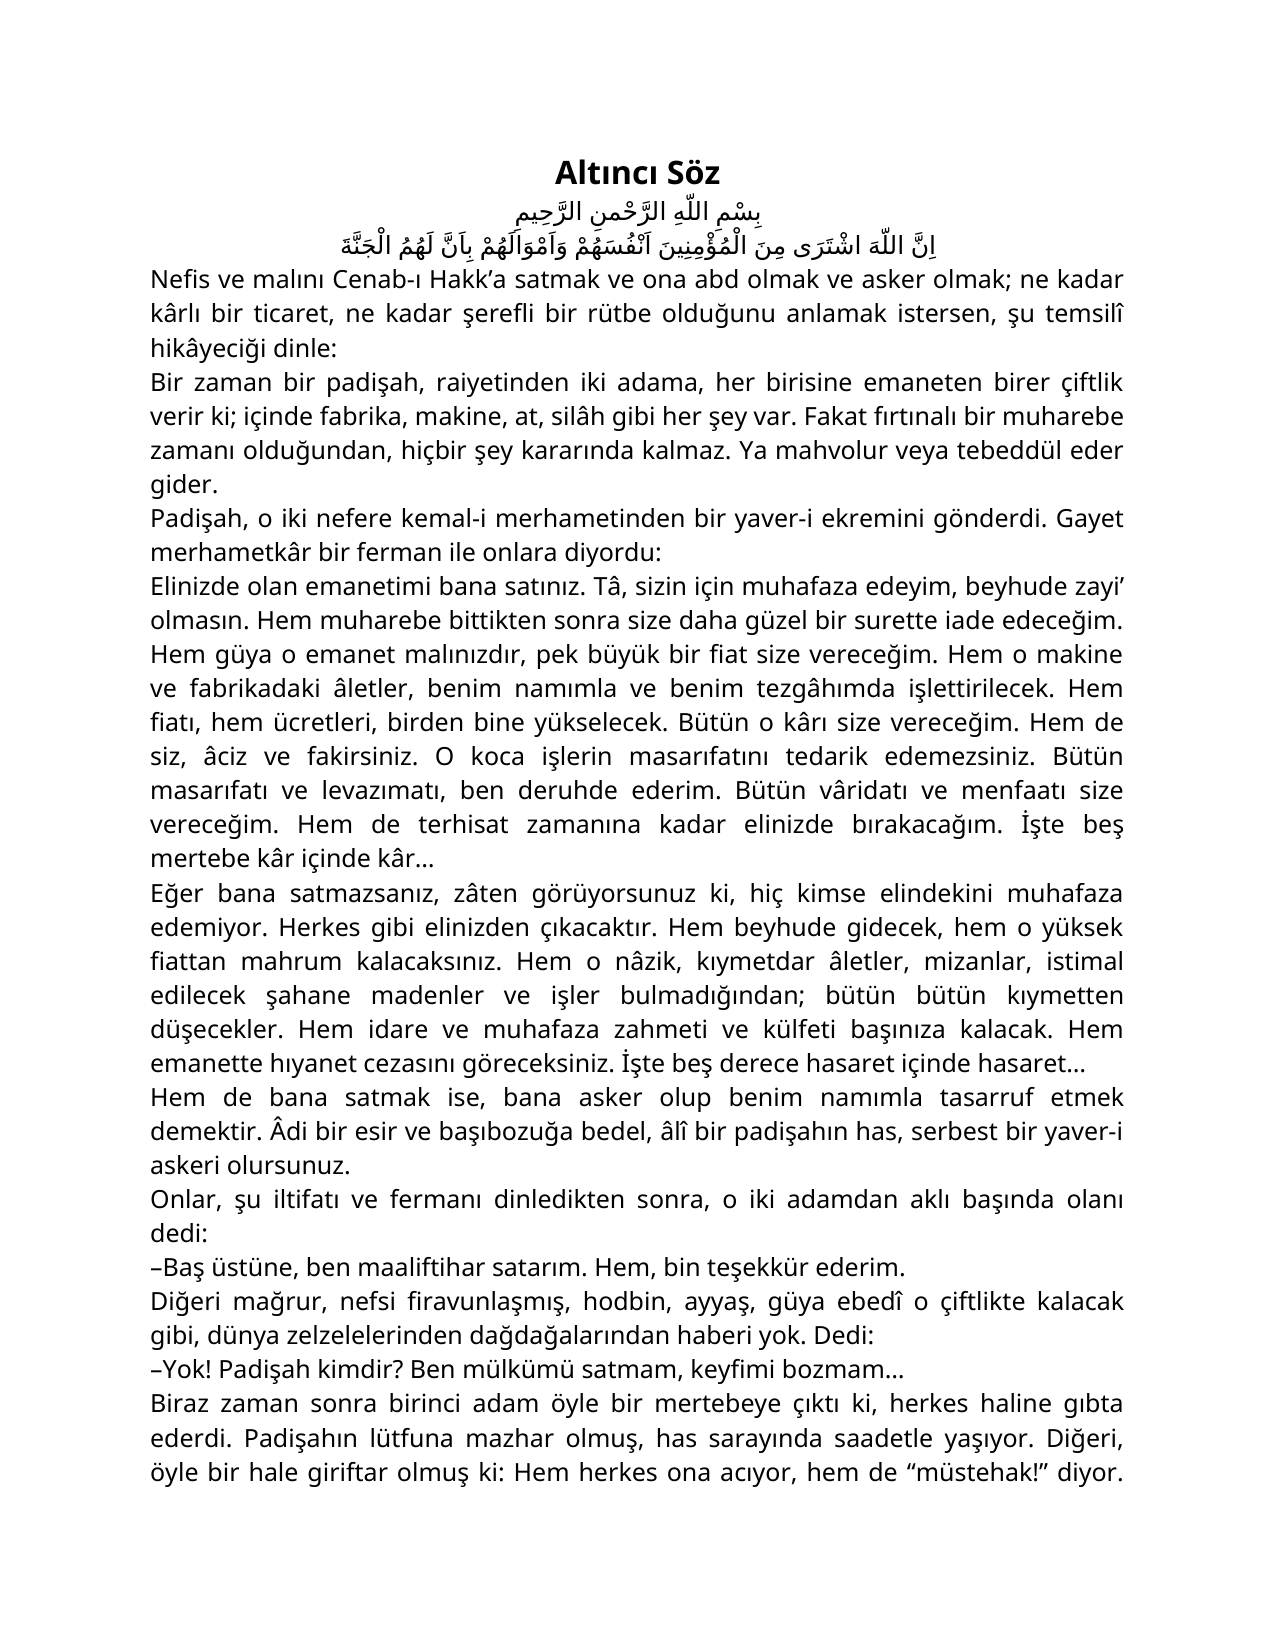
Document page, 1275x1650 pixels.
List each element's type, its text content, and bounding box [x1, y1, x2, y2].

text Elinizde olan emanetimi bana satınız. Tâ, sizin için muhafaza edeyim, beyhude zayi’ olmasın. Hem muharebe bittikten sonra size daha güzel bir surette iade edeceğim. Hem güya o emanet malınızdır, pek büyük bir fiat size vereceğim. Hem o makine ve fabrikadaki âletler, benim namımla ve benim tezgâhımda işlettirilecek. Hem fiatı, hem ücretleri, birden bine yükselecek. Bütün o kârı size vereceğim. Hem de siz, âciz ve fakirsiniz. O koca işlerin masarıfatını tedarik edemezsiniz. Bütün masarıfatı ve levazımatı, ben deruhde ederim. Bütün vâridatı ve menfaatı size vereceğim. Hem de terhisat zamanına kadar elinizde bırakacağım. İşte beş mertebe kâr içinde kâr… [150, 569, 1125, 875]
text –Yok! Padişah kimdir? Ben mülkümü satmam, keyfimi bozmam… [150, 1352, 1125, 1386]
subtitle Altıncı Söz [150, 150, 1125, 194]
text اِنَّ اللّهَ اشْتَرَى مِنَ الْمُؤْمِنِينَ اَنْفُسَهُمْ وَاَمْوَالَهُمْ بِاَنَّ لَهُمُ الْجَنَّةَ [150, 228, 1125, 262]
text بِسْمِ اللّهِ الرَّحْمنِ الرَّحِيمِ [150, 194, 1125, 228]
text Hem de bana satmak ise, bana asker olup benim namımla tasarruf etmek demektir. Âdi bir esir ve başıbozuğa bedel, âlî bir padişahın has, serbest bir yaver-i askeri olursunuz. [150, 1079, 1125, 1182]
text Onlar, şu iltifatı ve fermanı dinledikten sonra, o iki adamdan aklı başında olanı dedi: [150, 1182, 1125, 1250]
text Diğeri mağrur, nefsi firavunlaşmış, hodbin, ayyaş, güya ebedî o çiftlikte kalacak gibi, dünya zelzelelerinden dağdağalarından haberi yok. Dedi: [150, 1284, 1125, 1352]
text Nefis ve malını Cenab-ı Hakk’a satmak ve ona abd olmak ve asker olmak; ne kadar kârlı bir ticaret, ne kadar şerefli bir rütbe olduğunu anlamak istersen, şu temsilî hikâyeciği dinle: [150, 262, 1125, 364]
text Eğer bana satmazsanız, zâten görüyorsunuz ki, hiç kimse elindekini muhafaza edemiyor. Herkes gibi elinizden çıkacaktır. Hem beyhude gidecek, hem o yüksek fiattan mahrum kalacaksınız. Hem o nâzik, kıymetdar âletler, mizanlar, istimal edilecek şahane madenler ve işler bulmadığından; bütün bütün kıymetten düşecekler. Hem idare ve muhafaza zahmeti ve külfeti başınıza kalacak. Hem emanette hıyanet cezasını göreceksiniz. İşte beş derece hasaret içinde hasaret… [150, 875, 1125, 1079]
text Biraz zaman sonra birinci adam öyle bir mertebeye çıktı ki, herkes haline gıbta ederdi. Padişahın lütfuna mazhar olmuş, has sarayında saadetle yaşıyor. Diğeri, öyle bir hale giriftar olmuş ki: Hem herkes ona acıyor, hem de “müstehak!” diyor. [150, 1386, 1125, 1488]
text Padişah, o iki nefere kemal-i merhametinden bir yaver-i ekremini gönderdi. Gayet merhametkâr bir ferman ile onlara diyordu: [150, 501, 1125, 569]
text –Baş üstüne, ben maaliftihar satarım. Hem, bin teşekkür ederim. [150, 1250, 1125, 1284]
text Bir zaman bir padişah, raiyetinden iki adama, her birisine emaneten birer çiftlik verir ki; içinde fabrika, makine, at, silâh gibi her şey var. Fakat fırtınalı bir muharebe zamanı olduğundan, hiçbir şey kararında kalmaz. Ya mahvolur veya tebeddül eder gider. [150, 364, 1125, 501]
